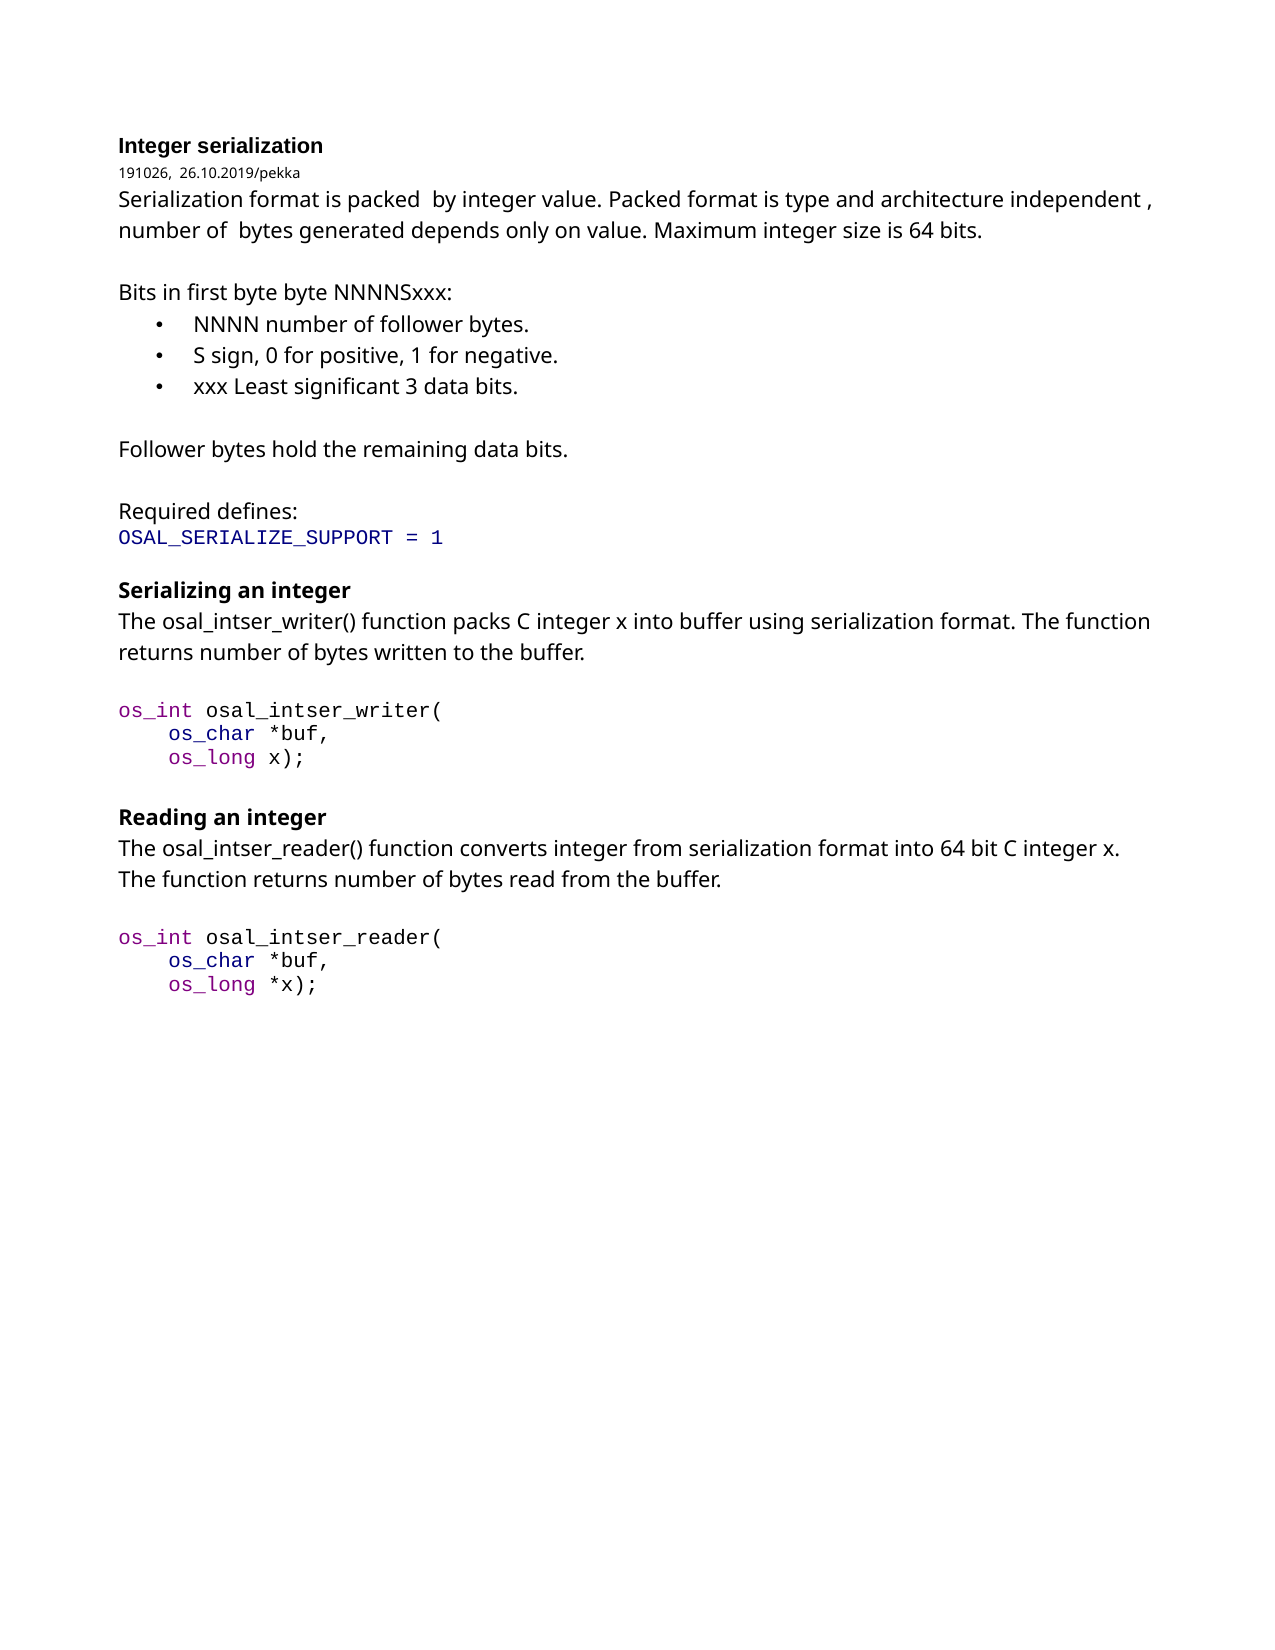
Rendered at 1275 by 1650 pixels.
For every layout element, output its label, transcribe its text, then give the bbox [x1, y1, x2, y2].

text os_char *buf, [118, 951, 1157, 974]
text The osal_intser_reader() function converts integer from serialization format into 64 bit C integer x. [118, 833, 1157, 863]
text OSAL_SERIALIZE_SUPPORT = 1 [118, 527, 1157, 551]
text os_char *buf, [118, 723, 1157, 747]
text Bits in first byte byte NNNNSxxx: [118, 277, 1157, 307]
text The function returns number of bytes read from the buffer. [118, 864, 1157, 894]
text Serializing an integer [118, 575, 1157, 604]
text Serialization format is packed by integer value. Packed format is type and architecture independent , number of bytes generated depends only on value. Maximum integer size is 64 bits. [118, 184, 1157, 245]
text os_long x); [118, 747, 1157, 771]
list NNNN number of follower bytes. [156, 309, 1157, 338]
text The osal_intser_writer() function packs C integer x into buffer using serialization format. The function returns number of bytes written to the buffer. [118, 606, 1157, 667]
text Follower bytes hold the remaining data bits. [118, 434, 1157, 463]
text Required defines: [118, 496, 1157, 526]
text os_long *x); [118, 974, 1157, 998]
subtitle Integer serialization [118, 133, 1157, 158]
text Reading an integer [118, 802, 1157, 832]
text os_int osal_intser_reader( [118, 927, 1157, 951]
text os_int osal_intser_writer( [118, 700, 1157, 723]
list xxx Least significant 3 data bits. [156, 371, 1157, 401]
text 191026, 26.10.2019/pekka [118, 163, 1157, 183]
list S sign, 0 for positive, 1 for negative. [156, 340, 1157, 370]
